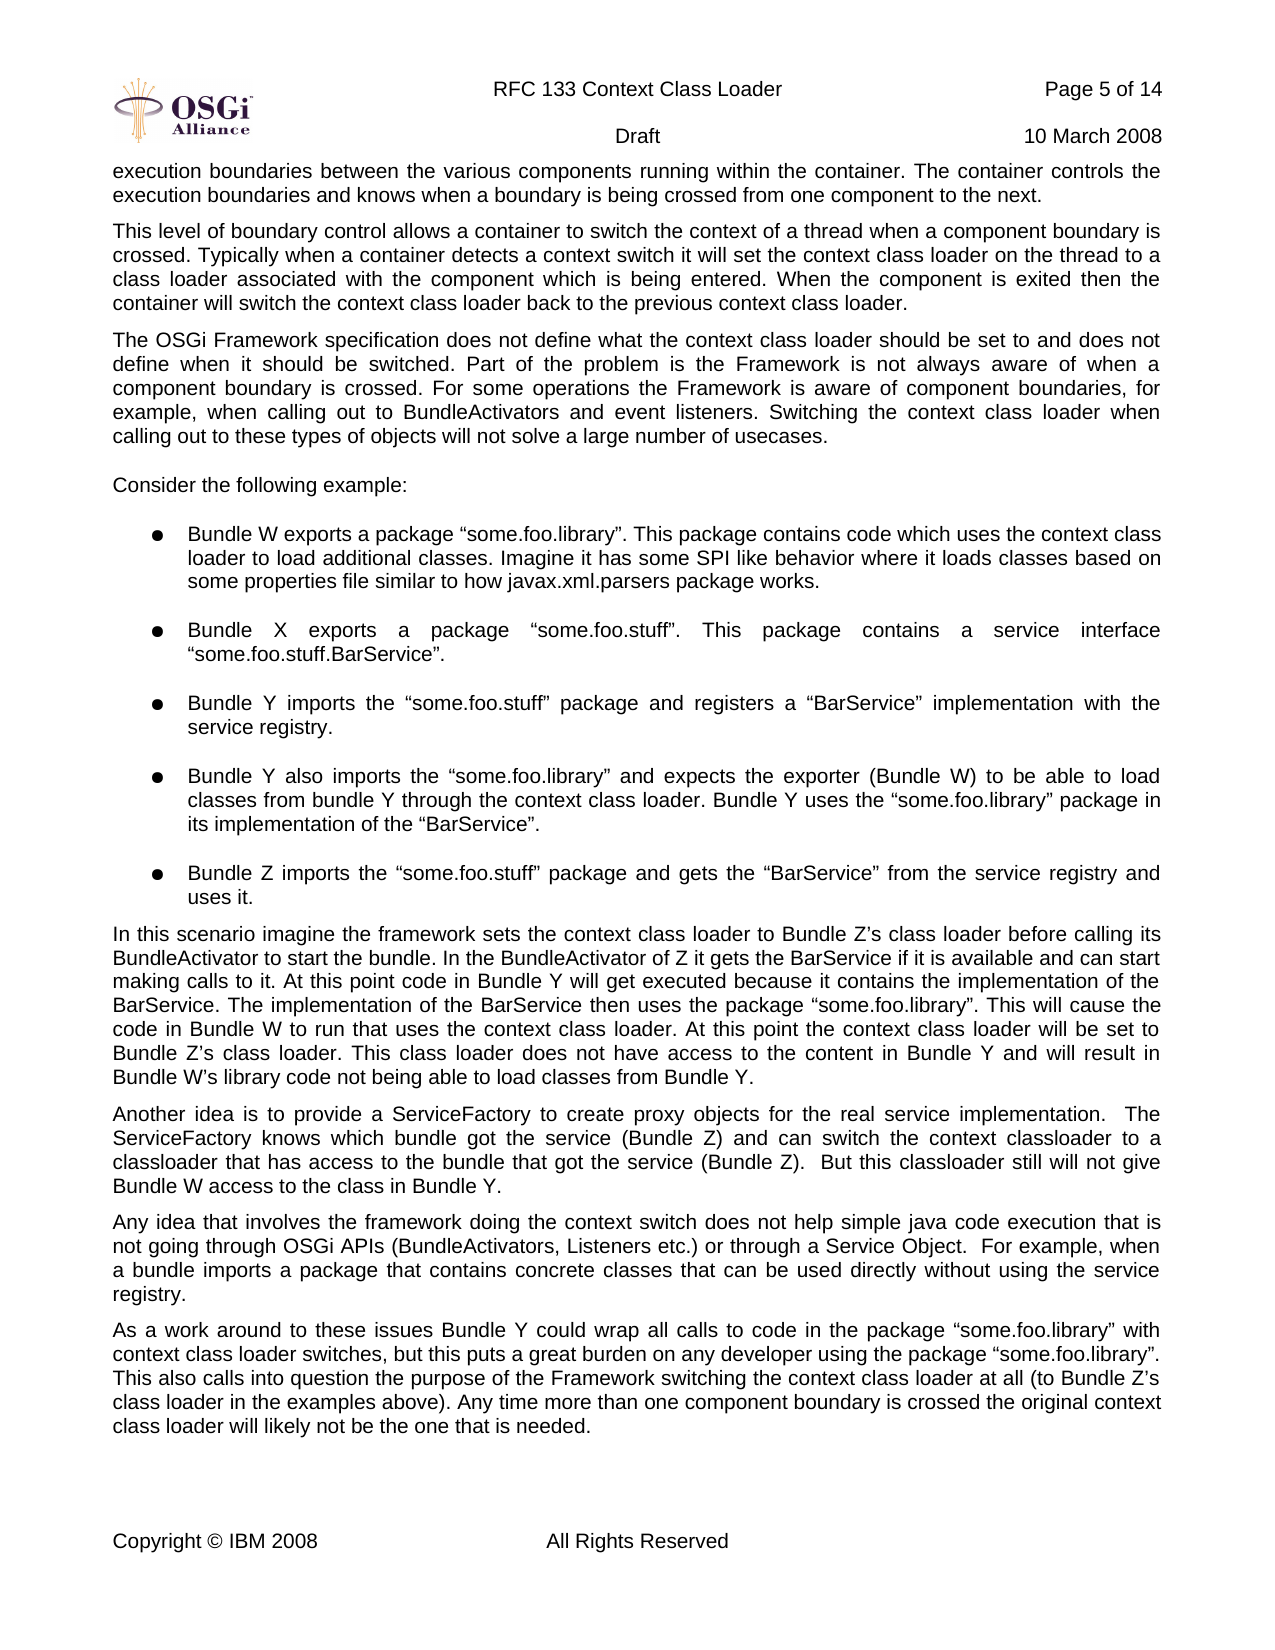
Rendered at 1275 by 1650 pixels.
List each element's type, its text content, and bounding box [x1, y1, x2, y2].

list Bundle W exports a package “some.foo.library”. This package contains code which uses the context class loader to load additional classes. Imagine it has some SPI like behavior where it loads classes based on some properties file similar to how javax.xml.parsers package works. [150, 521, 1162, 593]
text execution boundaries between the various components running within the container. The container controls the execution boundaries and knows when a boundary is being crossed from one component to the next. [112, 159, 1162, 207]
text The OSGi Framework specification does not define what the context class loader should be set to and does not define when it should be switched. Part of the problem is the Framework is not always aware of when a component boundary is crossed. For some operations the Framework is aware of component boundaries, for example, when calling out to BundleActivators and event listeners. Switching the context class loader when calling out to these types of objects will not solve a large number of usecases. [112, 328, 1162, 447]
list Bundle Y also imports the “some.foo.library” and expects the exporter (Bundle W) to be able to load classes from bundle Y through the context class loader. Bundle Y uses the “some.foo.library” package in its implementation of the “BarService”. [150, 764, 1162, 836]
list Bundle Z imports the “some.foo.stuff” package and gets the “BarService” from the service registry and uses it. [150, 861, 1162, 909]
text In this scenario imagine the framework sets the context class loader to Bundle Z’s class loader before calling its BundleActivator to start the bundle. In the BundleActivator of Z it gets the BarService if it is available and can start making calls to it. At this point code in Bundle Y will get executed because it contains the implementation of the BarService. The implementation of the BarService then uses the package “some.foo.library”. This will cause the code in Bundle W to run that uses the context class loader. At this point the context class loader will be set to Bundle Z’s class loader. This class loader does not have access to the content in Bundle Y and will result in Bundle W’s library code not being able to load classes from Bundle Y. [112, 921, 1162, 1089]
list Bundle X exports a package “some.foo.stuff”. This package contains a service interface “some.foo.stuff.BarService”. [150, 618, 1162, 666]
text As a work around to these issues Bundle Y could wrap all calls to code in the package “some.foo.library” with context class loader switches, but this puts a great burden on any developer using the package “some.foo.library”. This also calls into question the purpose of the Framework switching the context class loader at all (to Bundle Z’s class loader in the examples above). Any time more than one component boundary is crossed the original context class loader will likely not be the one that is needed. [112, 1318, 1162, 1438]
picture [114, 78, 254, 143]
text Another idea is to provide a ServiceFactory to create proxy objects for the real service implementation. The ServiceFactory knows which bundle got the service (Bundle Z) and can switch the context classloader to a classloader that has access to the bundle that got the service (Bundle Z). But this classloader still will not give Bundle W access to the class in Bundle Y. [112, 1102, 1162, 1197]
text Any idea that involves the framework doing the context switch does not help simple java code execution that is not going through OSGi APIs (BundleActivators, Listeners etc.) or through a Service Object. For example, when a bundle imports a package that contains concrete classes that can be used directly without using the service registry. [112, 1210, 1162, 1306]
text Consider the following example: [112, 472, 1162, 496]
list Bundle Y imports the “some.foo.stuff” package and registers a “BarService” implementation with the service registry. [150, 691, 1162, 739]
text This level of boundary control allows a container to switch the context of a thread when a component boundary is crossed. Typically when a container detects a context switch it will set the context class loader on the thread to a class loader associated with the component which is being entered. When the component is exited then the container will switch the context class loader back to the previous context class loader. [112, 219, 1162, 315]
